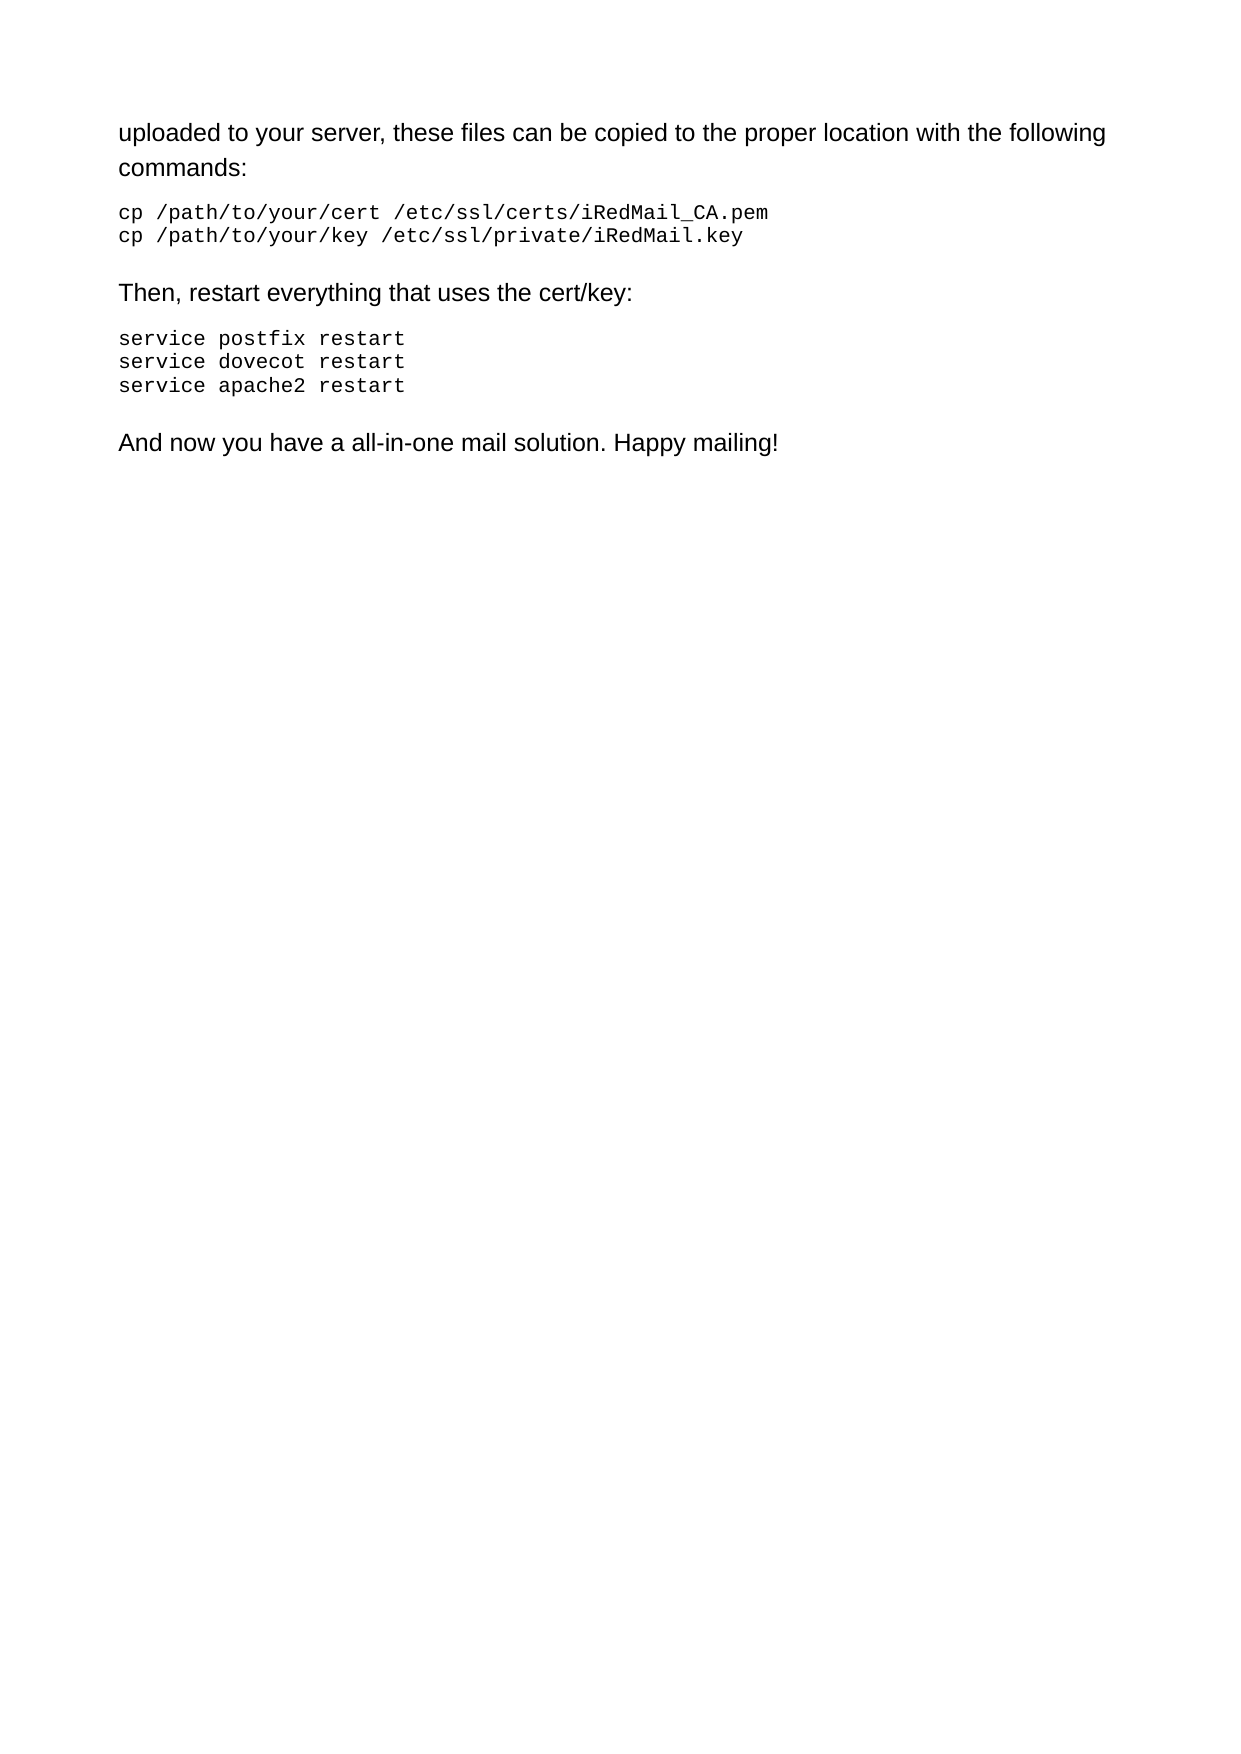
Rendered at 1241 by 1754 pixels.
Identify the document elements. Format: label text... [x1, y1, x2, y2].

text Then, restart everything that uses the cert/key: [118, 278, 1122, 307]
text service dovecot restart [118, 351, 1122, 375]
text uploaded to your server, these files can be copied to the proper location with the following commands: [118, 118, 1122, 181]
text cp /path/to/your/key /etc/ssl/private/iRedMail.key [118, 225, 1122, 249]
text service apache2 restart [118, 375, 1122, 398]
text And now you have a all-in-one mail solution. Happy mailing! [118, 428, 1122, 457]
text service postfix restart [118, 327, 1122, 351]
text cp /path/to/your/cert /etc/ssl/certs/iRedMail_CA.pem [118, 202, 1122, 225]
